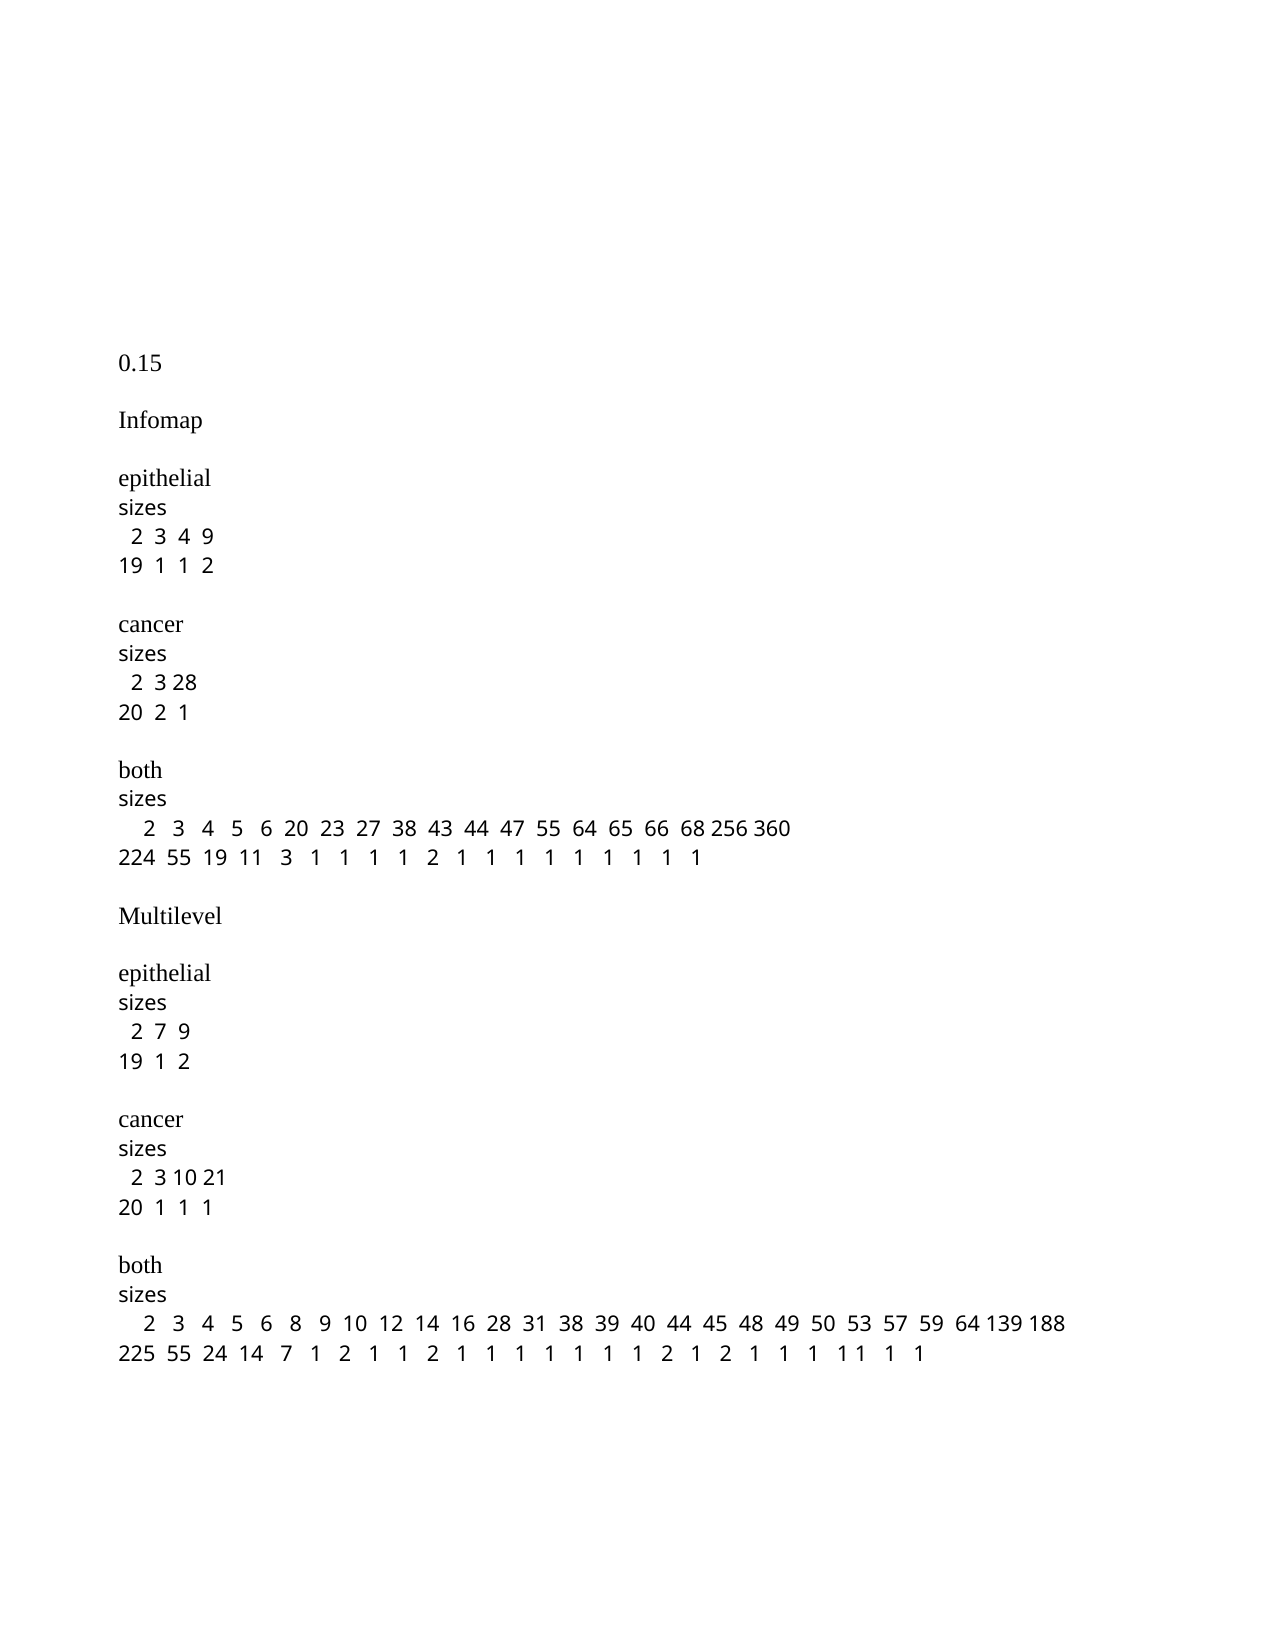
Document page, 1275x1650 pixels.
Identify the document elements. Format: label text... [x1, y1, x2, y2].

text 224 55 19 11 3 1 1 1 1 2 1 1 1 1 1 1 1 1 1 [118, 843, 1157, 872]
text cancer [118, 609, 1157, 638]
text both [118, 1250, 1157, 1279]
text 19 1 1 2 [118, 551, 1157, 580]
text 2 3 28 [118, 667, 1157, 697]
text 19 1 2 [118, 1046, 1157, 1076]
text Multilevel [118, 901, 1157, 930]
text both [118, 755, 1157, 784]
text sizes [118, 1279, 1157, 1308]
text 2 3 4 5 6 20 23 27 38 43 44 47 55 64 65 66 68 256 360 [118, 813, 1157, 843]
text 2 3 10 21 [118, 1163, 1157, 1192]
text Infomap [118, 406, 1157, 434]
text sizes [118, 987, 1157, 1017]
text 2 3 4 9 [118, 521, 1157, 551]
text epithelial [118, 463, 1157, 492]
text cancer [118, 1104, 1157, 1133]
text 20 2 1 [118, 697, 1157, 726]
text sizes [118, 492, 1157, 521]
text 225 55 24 14 7 1 2 1 1 2 1 1 1 1 1 1 1 2 1 2 1 1 1 1 1 1 1 [118, 1338, 1157, 1367]
text 0.15 [118, 348, 1157, 377]
text 20 1 1 1 [118, 1192, 1157, 1222]
text sizes [118, 638, 1157, 667]
text sizes [118, 784, 1157, 813]
text 2 7 9 [118, 1017, 1157, 1046]
text 2 3 4 5 6 8 9 10 12 14 16 28 31 38 39 40 44 45 48 49 50 53 57 59 64 139 188 [118, 1308, 1157, 1338]
text epithelial [118, 958, 1157, 987]
text sizes [118, 1133, 1157, 1163]
